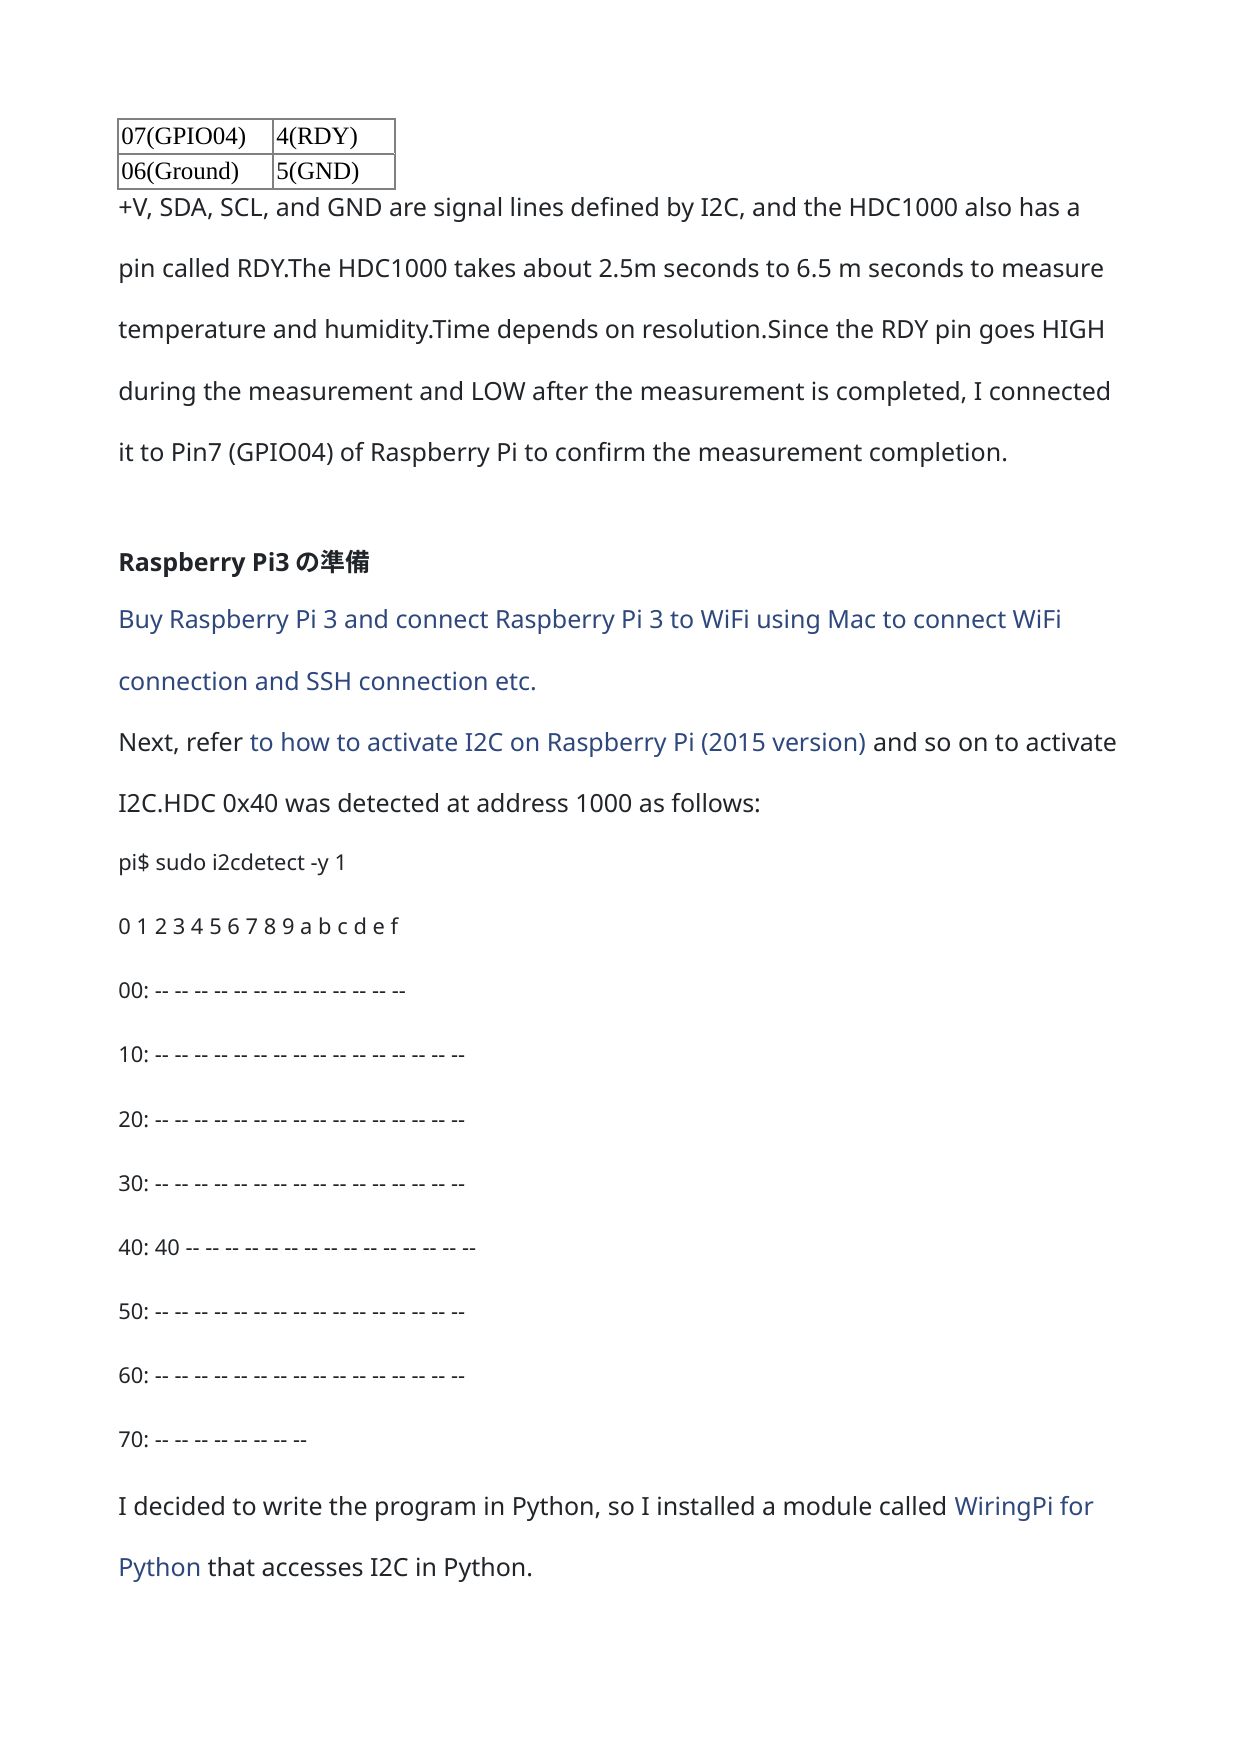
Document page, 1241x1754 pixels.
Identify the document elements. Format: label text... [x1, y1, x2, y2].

text Buy Raspberry Pi 3 and connect Raspberry Pi 3 to WiFi using Mac to connect WiFi connection and SSH connection etc. [118, 602, 1122, 697]
text 10: -- -- -- -- -- -- -- -- -- -- -- -- -- -- -- -- [118, 1039, 1122, 1069]
text 50: -- -- -- -- -- -- -- -- -- -- -- -- -- -- -- -- [118, 1296, 1122, 1326]
text Next, refer to how to activate I2C on Raspberry Pi (2015 version) and so on to activate I2C.HDC 0x40 was detected at address 1000 as follows: [118, 724, 1122, 820]
table_cell 06(Ground) [119, 155, 272, 188]
text +V, SDA, SCL, and GND are signal lines defined by I2C, and the HDC1000 also has a pin called RDY.The HDC1000 takes about 2.5m seconds to 6.5 m seconds to measure temperature and humidity.Time depends on resolution.Since the RDY pin goes HIGH during the measurement and LOW after the measurement is completed, I connected it to Pin7 (GPIO04) of Raspberry Pi to confirm the measurement completion. [118, 190, 1122, 469]
text I decided to write the program in Python, so I installed a module called WiringPi for Python that accesses I2C in Python. [118, 1488, 1122, 1584]
text 40: 40 -- -- -- -- -- -- -- -- -- -- -- -- -- -- -- [118, 1232, 1122, 1262]
text 00: -- -- -- -- -- -- -- -- -- -- -- -- -- [118, 975, 1122, 1005]
text 20: -- -- -- -- -- -- -- -- -- -- -- -- -- -- -- -- [118, 1103, 1122, 1133]
text pi$ sudo i2cdetect -y 1 [118, 847, 1122, 877]
text 0 1 2 3 4 5 6 7 8 9 a b c d e f [118, 911, 1122, 941]
table_cell 4(RDY) [274, 120, 394, 153]
text 30: -- -- -- -- -- -- -- -- -- -- -- -- -- -- -- -- [118, 1168, 1122, 1197]
text 60: -- -- -- -- -- -- -- -- -- -- -- -- -- -- -- -- [118, 1360, 1122, 1390]
subtitle Raspberry Pi3の準備 [118, 543, 1122, 579]
text 70: -- -- -- -- -- -- -- -- [118, 1424, 1122, 1454]
table_cell 07(GPIO04) [119, 120, 272, 153]
table_cell 5(GND) [274, 155, 394, 188]
